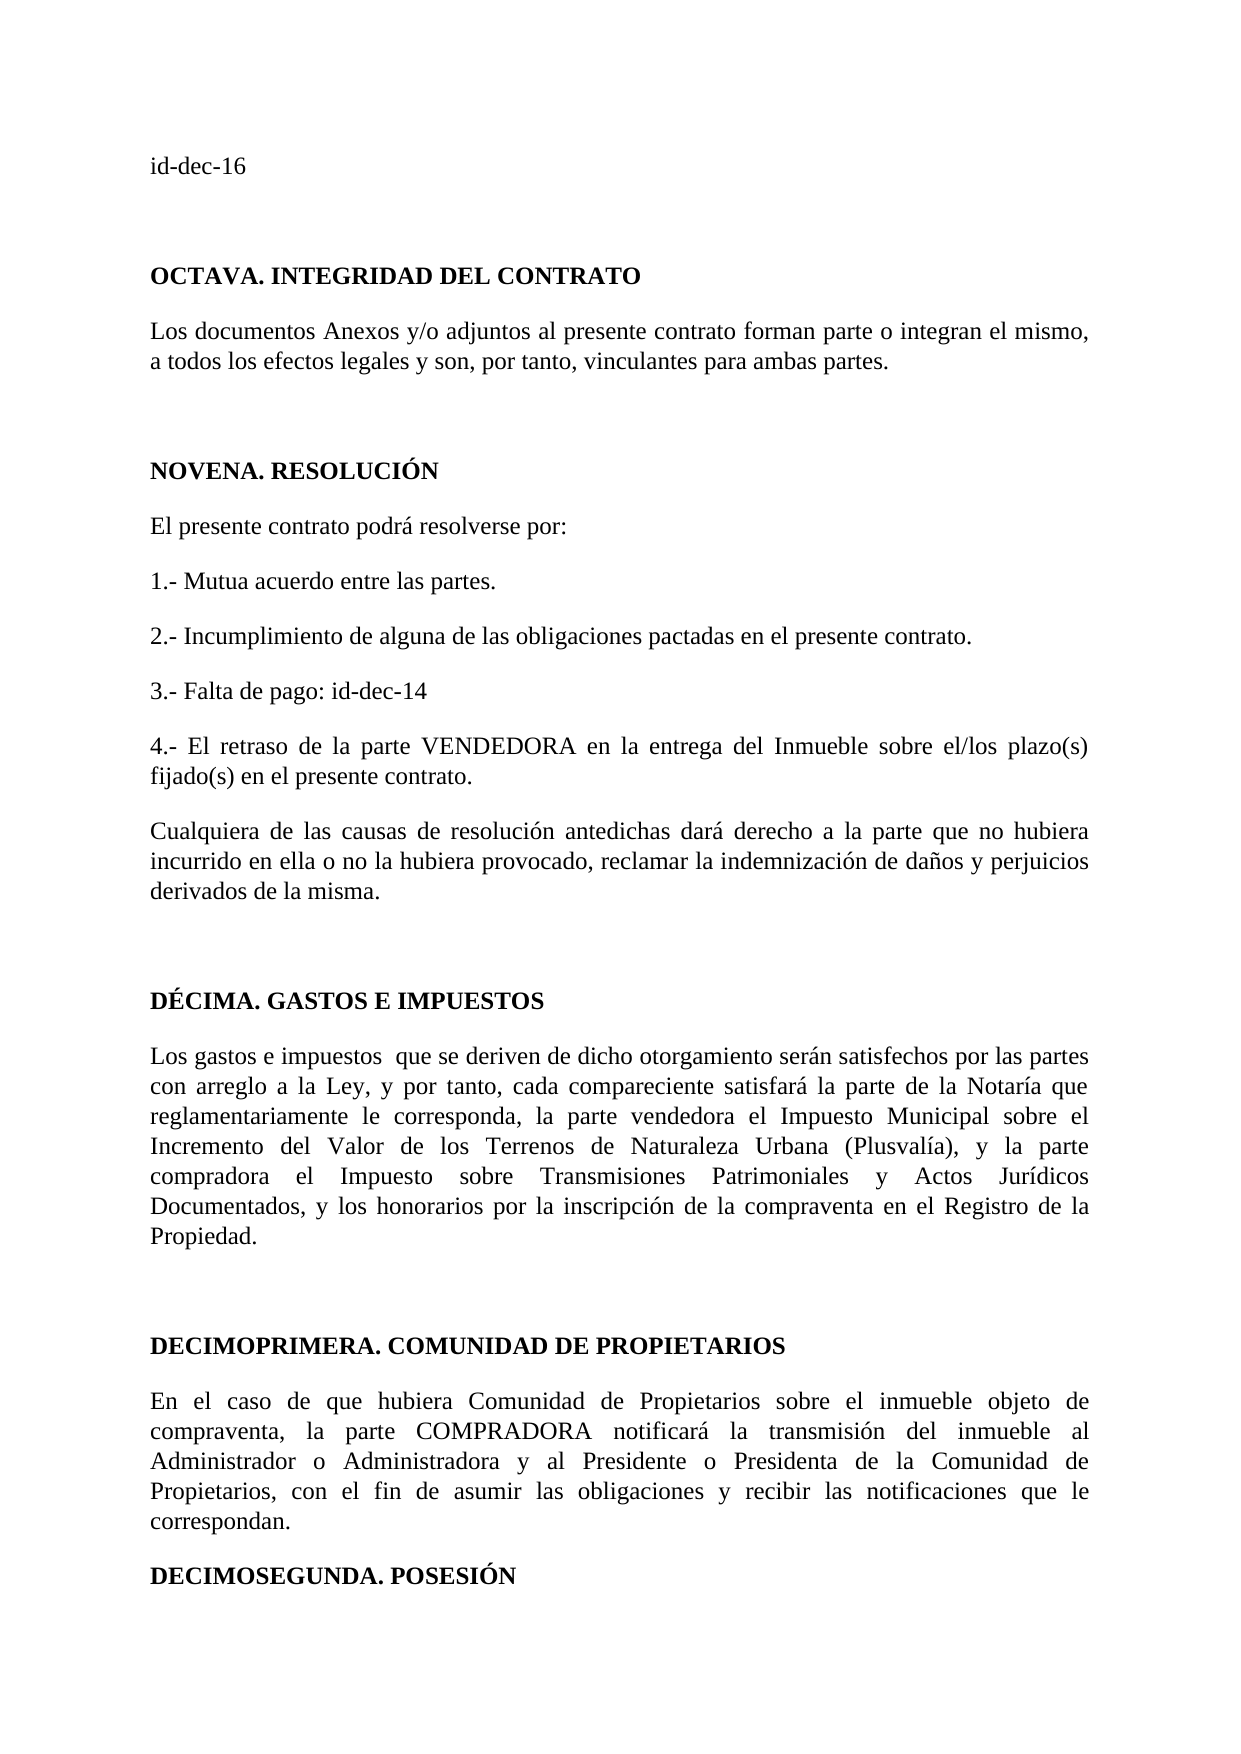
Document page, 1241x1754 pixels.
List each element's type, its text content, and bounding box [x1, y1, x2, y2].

text 3.- Falta de pago: id-dec-14 [150, 675, 1090, 705]
text El presente contrato podrá resolverse por: [150, 510, 1090, 540]
text OCTAVA. INTEGRIDAD DEL CONTRATO [150, 260, 1090, 290]
text Cualquiera de las causas de resolución antedichas dará derecho a la parte que no hubiera incurrido en ella o no la hubiera provocado, reclamar la indemnización de daños y perjuicios derivados de la misma. [150, 815, 1090, 905]
text En el caso de que hubiera Comunidad de Propietarios sobre el inmueble objeto de compraventa, la parte COMPRADORA notificará la transmisión del inmueble al Administrador o Administradora y al Presidente o Presidenta de la Comunidad de Propietarios, con el fin de asumir las obligaciones y recibir las notificaciones que le correspondan. [150, 1385, 1090, 1535]
text 1.- Mutua acuerdo entre las partes. [150, 565, 1090, 595]
text Los gastos e impuestos que se deriven de dicho otorgamiento serán satisfechos por las partes con arreglo a la Ley, y por tanto, cada compareciente satisfará la parte de la Notaría que reglamentariamente le corresponda, la parte vendedora el Impuesto Municipal sobre el Incremento del Valor de los Terrenos de Naturaleza Urbana (Plusvalía), y la parte compradora el Impuesto sobre Transmisiones Patrimoniales y Actos Jurídicos Documentados, y los honorarios por la inscripción de la compraventa en el Registro de la Propiedad. [150, 1040, 1090, 1250]
text DÉCIMA. GASTOS E IMPUESTOS [150, 985, 1090, 1015]
text id-dec-16 [150, 150, 1090, 180]
text DECIMOSEGUNDA. POSESIÓN [150, 1560, 1090, 1590]
text 4.- El retraso de la parte VENDEDORA en la entrega del Inmueble sobre el/los plazo(s) fijado(s) en el presente contrato. [150, 730, 1090, 790]
text 2.- Incumplimiento de alguna de las obligaciones pactadas en el presente contrato. [150, 620, 1090, 650]
text NOVENA. RESOLUCIÓN [150, 455, 1090, 485]
text DECIMOPRIMERA. COMUNIDAD DE PROPIETARIOS [150, 1330, 1090, 1360]
text Los documentos Anexos y/o adjuntos al presente contrato forman parte o integran el mismo, a todos los efectos legales y son, por tanto, vinculantes para ambas partes. [150, 315, 1090, 375]
